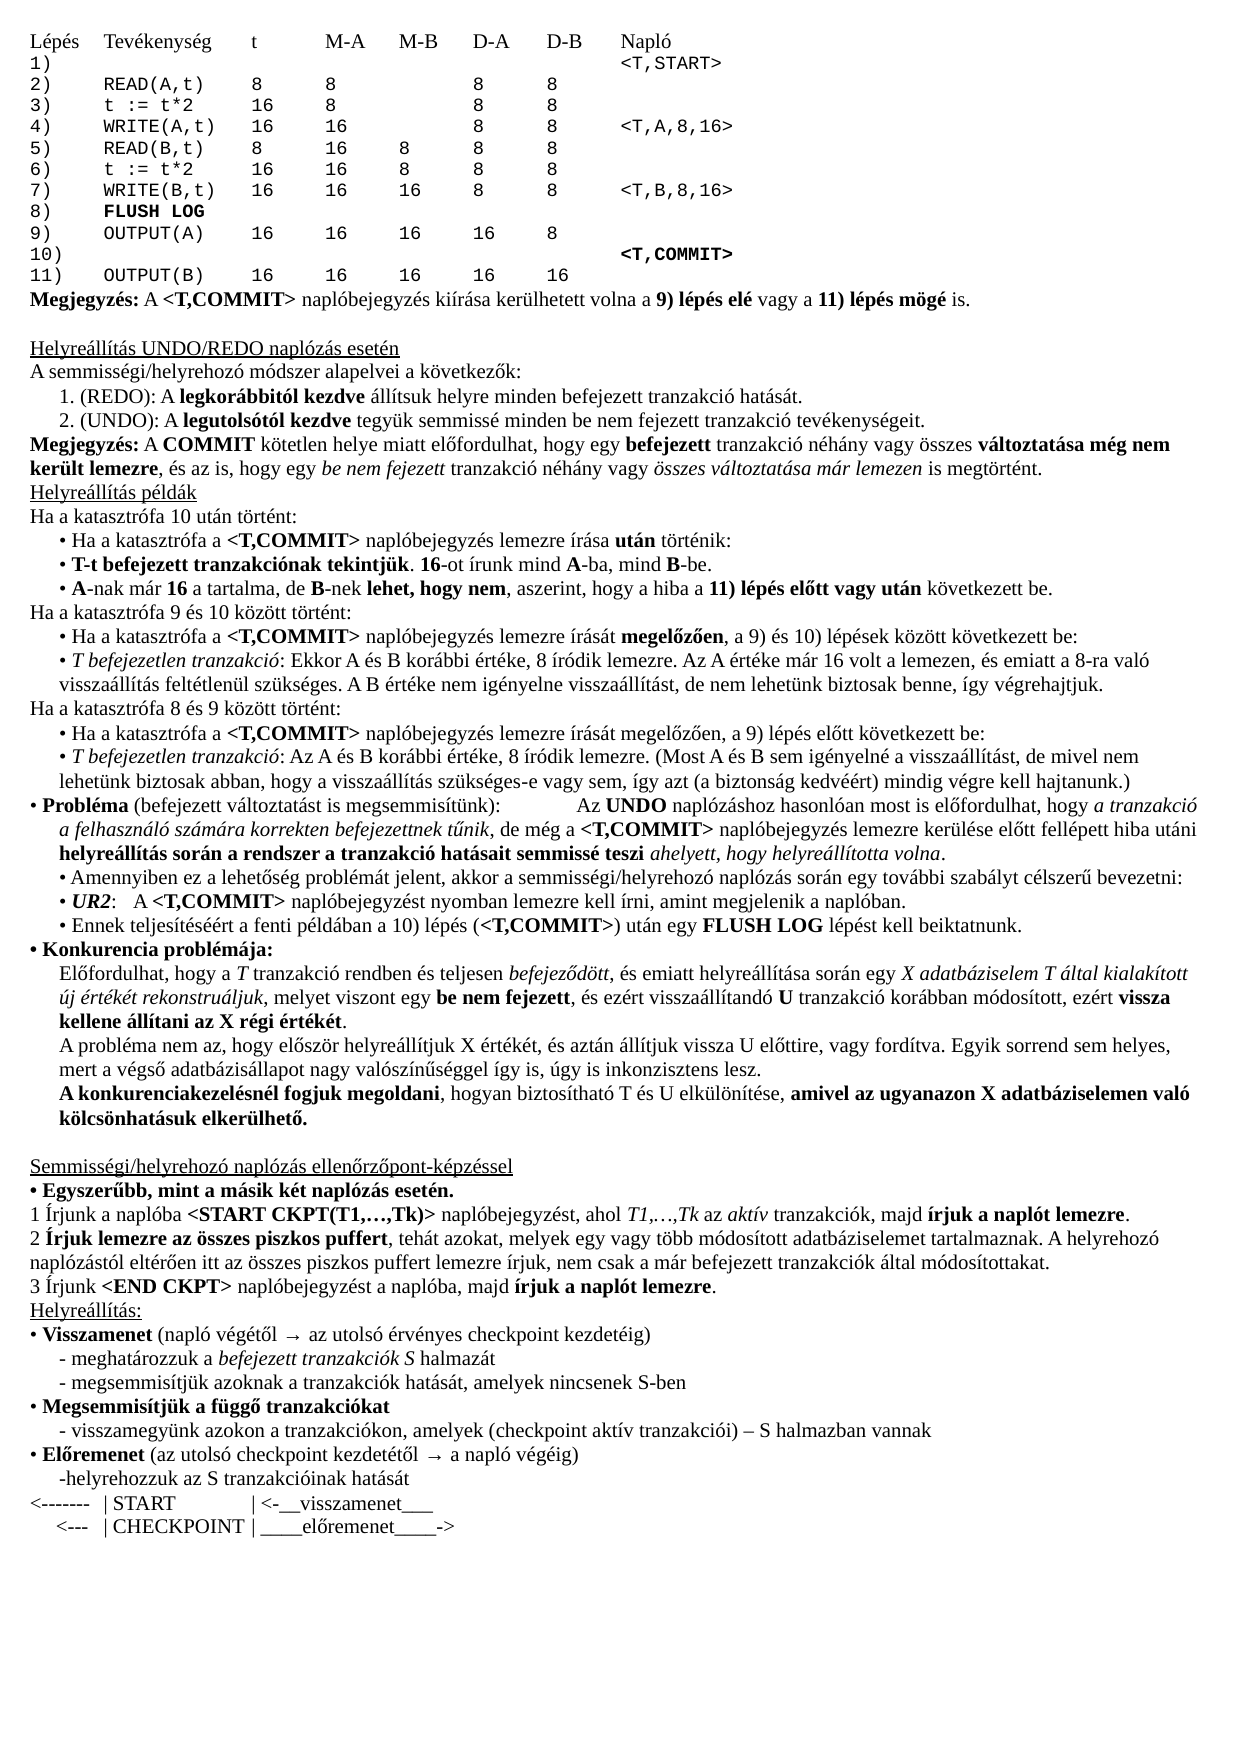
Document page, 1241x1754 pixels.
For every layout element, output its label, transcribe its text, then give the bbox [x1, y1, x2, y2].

text 1 Írjunk a naplóba <START CKPT(T1,…,Tk)> naplóbejegyzést, ahol T1,…,Tk az aktív tranzakciók, majd írjuk a naplót lemezre. [29, 1202, 1211, 1226]
text Megjegyzés: A COMMIT kötetlen helye miatt előfordulhat, hogy egy befejezett tranzakció néhány vagy összes változtatása még nem került lemezre, és az is, hogy egy be nem fejezett tranzakció néhány vagy összes változtatása már lemezen is megtörtént. [29, 432, 1211, 480]
text • Előremenet (az utolsó checkpoint kezdetétől → a napló végéig) -helyrehozzuk az S tranzakcióinak hatását [29, 1442, 1211, 1490]
text Ha a katasztrófa 10 után történt: • Ha a katasztrófa a <T,COMMIT> naplóbejegyzés lemezre írása után történik: • T-t befejezett tranzakciónak tekintjük. 16-ot írunk mind A-ba, mind B-be. • A-nak már 16 a tartalma, de B-nek lehet, hogy nem, aszerint, hogy a hiba a 11) lépés előtt vagy után következett be. [29, 504, 1211, 600]
text <------- | START | <-__visszamenet___ <--- | CHECKPOINT | ____előremenet____-> [29, 1490, 1211, 1538]
text • Megsemmisítjük a függő tranzakciókat - visszamegyünk azokon a tranzakciókon, amelyek (checkpoint aktív tranzakciói) – S halmazban vannak [29, 1394, 1211, 1442]
text Lépés Tevékenység t M-A M-B D-A D-B Napló 1) <T,START> 2) READ(A,t) 8 8 8 8 3) t := t*2 16 8 8 8 4) WRITE(A,t) 16 16 8 8 <T,A,8,16> 5) READ(B,t) 8 16 8 8 8 6) t := t*2 16 16 8 8 8 7) WRITE(B,t) 16 16 16 8 8 <T,B,8,16> 8) FLUSH LOG 9) OUTPUT(A) 16 16 16 16 8 10) <T,COMMIT> 11) OUTPUT(B) 16 16 16 16 16 [29, 29, 1211, 287]
text • Egyszerűbb, mint a másik két naplózás esetén. [29, 1178, 1211, 1202]
text 2 Írjuk lemezre az összes piszkos puffert, tehát azokat, melyek egy vagy több módosított adatbáziselemet tartalmaznak. A helyrehozó naplózástól eltérően itt az összes piszkos puffert lemezre írjuk, nem csak a már befejezett tranzakciók által módosítottakat. [29, 1226, 1211, 1274]
text • Konkurencia problémája: Előfordulhat, hogy a T tranzakció rendben és teljesen befejeződött, és emiatt helyreállítása során egy X adatbáziselem T által kialakított új értékét rekonstruáljuk, melyet viszont egy be nem fejezett, és ezért visszaállítandó U tranzakció korábban módosított, ezért vissza kellene állítani az X régi értékét. A probléma nem az, hogy először helyreállítjuk X értékét, és aztán állítjuk vissza U előttire, vagy fordítva. Egyik sorrend sem helyes, mert a végső adatbázisállapot nagy valószínűséggel így is, úgy is inkonzisztens lesz. A konkurenciakezelésnél fogjuk megoldani, hogyan biztosítható T és U elkülönítése, amivel az ugyanazon X adatbáziselemen való kölcsönhatásuk elkerülhető. [29, 937, 1211, 1129]
text Semmisségi/helyrehozó naplózás ellenőrzőpont-képzéssel [29, 1153, 1211, 1178]
text Helyreállítás példák [29, 480, 1211, 504]
text Ha a katasztrófa 8 és 9 között történt: • Ha a katasztrófa a <T,COMMIT> naplóbejegyzés lemezre írását megelőzően, a 9) lépés előtt következett be: • T befejezetlen tranzakció: Az A és B korábbi értéke, 8 íródik lemezre. (Most A és B sem igényelné a visszaállítást, de mivel nem lehetünk biztosak abban, hogy a visszaállítás szükséges‑e vagy sem, így azt (a biztonság kedvéért) mindig végre kell hajtanunk.) [29, 696, 1211, 793]
text 3 Írjunk <END CKPT> naplóbejegyzést a naplóba, majd írjuk a naplót lemezre. [29, 1274, 1211, 1298]
text A semmisségi/helyrehozó módszer alapelvei a következők: 1. (REDO): A legkorábbitól kezdve állítsuk helyre minden befejezett tranzakció hatását. 2. (UNDO): A legutolsótól kezdve tegyük semmissé minden be nem fejezett tranzakció tevékenységeit. [29, 359, 1211, 432]
text Helyreállítás: [29, 1298, 1211, 1322]
text • Visszamenet (napló végétől → az utolsó érvényes checkpoint kezdetéig) - meghatározzuk a befejezett tranzakciók S halmazát - megsemmisítjük azoknak a tranzakciók hatását, amelyek nincsenek S-ben [29, 1322, 1211, 1394]
text • Probléma (befejezett változtatást is megsemmisítünk): Az UNDO naplózáshoz hasonlóan most is előfordulhat, hogy a tranzakció a felhasználó számára korrekten befejezettnek tűnik, de még a <T,COMMIT> naplóbejegyzés lemezre kerülése előtt fellépett hiba utáni helyreállítás során a rendszer a tranzakció hatásait semmissé teszi ahelyett, hogy helyreállította volna. • Amennyiben ez a lehetőség problémát jelent, akkor a semmisségi/helyrehozó naplózás során egy további szabályt célszerű bevezetni: • UR2: A <T,COMMIT> naplóbejegyzést nyomban lemezre kell írni, amint megjelenik a naplóban. • Ennek teljesítéséért a fenti példában a 10) lépés (<T,COMMIT>) után egy FLUSH LOG lépést kell beiktatnunk. [29, 793, 1211, 937]
text Helyreállítás UNDO/REDO naplózás esetén [29, 335, 1211, 359]
text Ha a katasztrófa 9 és 10 között történt: • Ha a katasztrófa a <T,COMMIT> naplóbejegyzés lemezre írását megelőzően, a 9) és 10) lépések között következett be: • T befejezetlen tranzakció: Ekkor A és B korábbi értéke, 8 íródik lemezre. Az A értéke már 16 volt a lemezen, és emiatt a 8-ra való visszaállítás feltétlenül szükséges. A B értéke nem igényelne visszaállítást, de nem lehetünk biztosak benne, így végrehajtjuk. [29, 600, 1211, 696]
text Megjegyzés: A <T,COMMIT> naplóbejegyzés kiírása kerülhetett volna a 9) lépés elé vagy a 11) lépés mögé is. [29, 287, 1211, 311]
